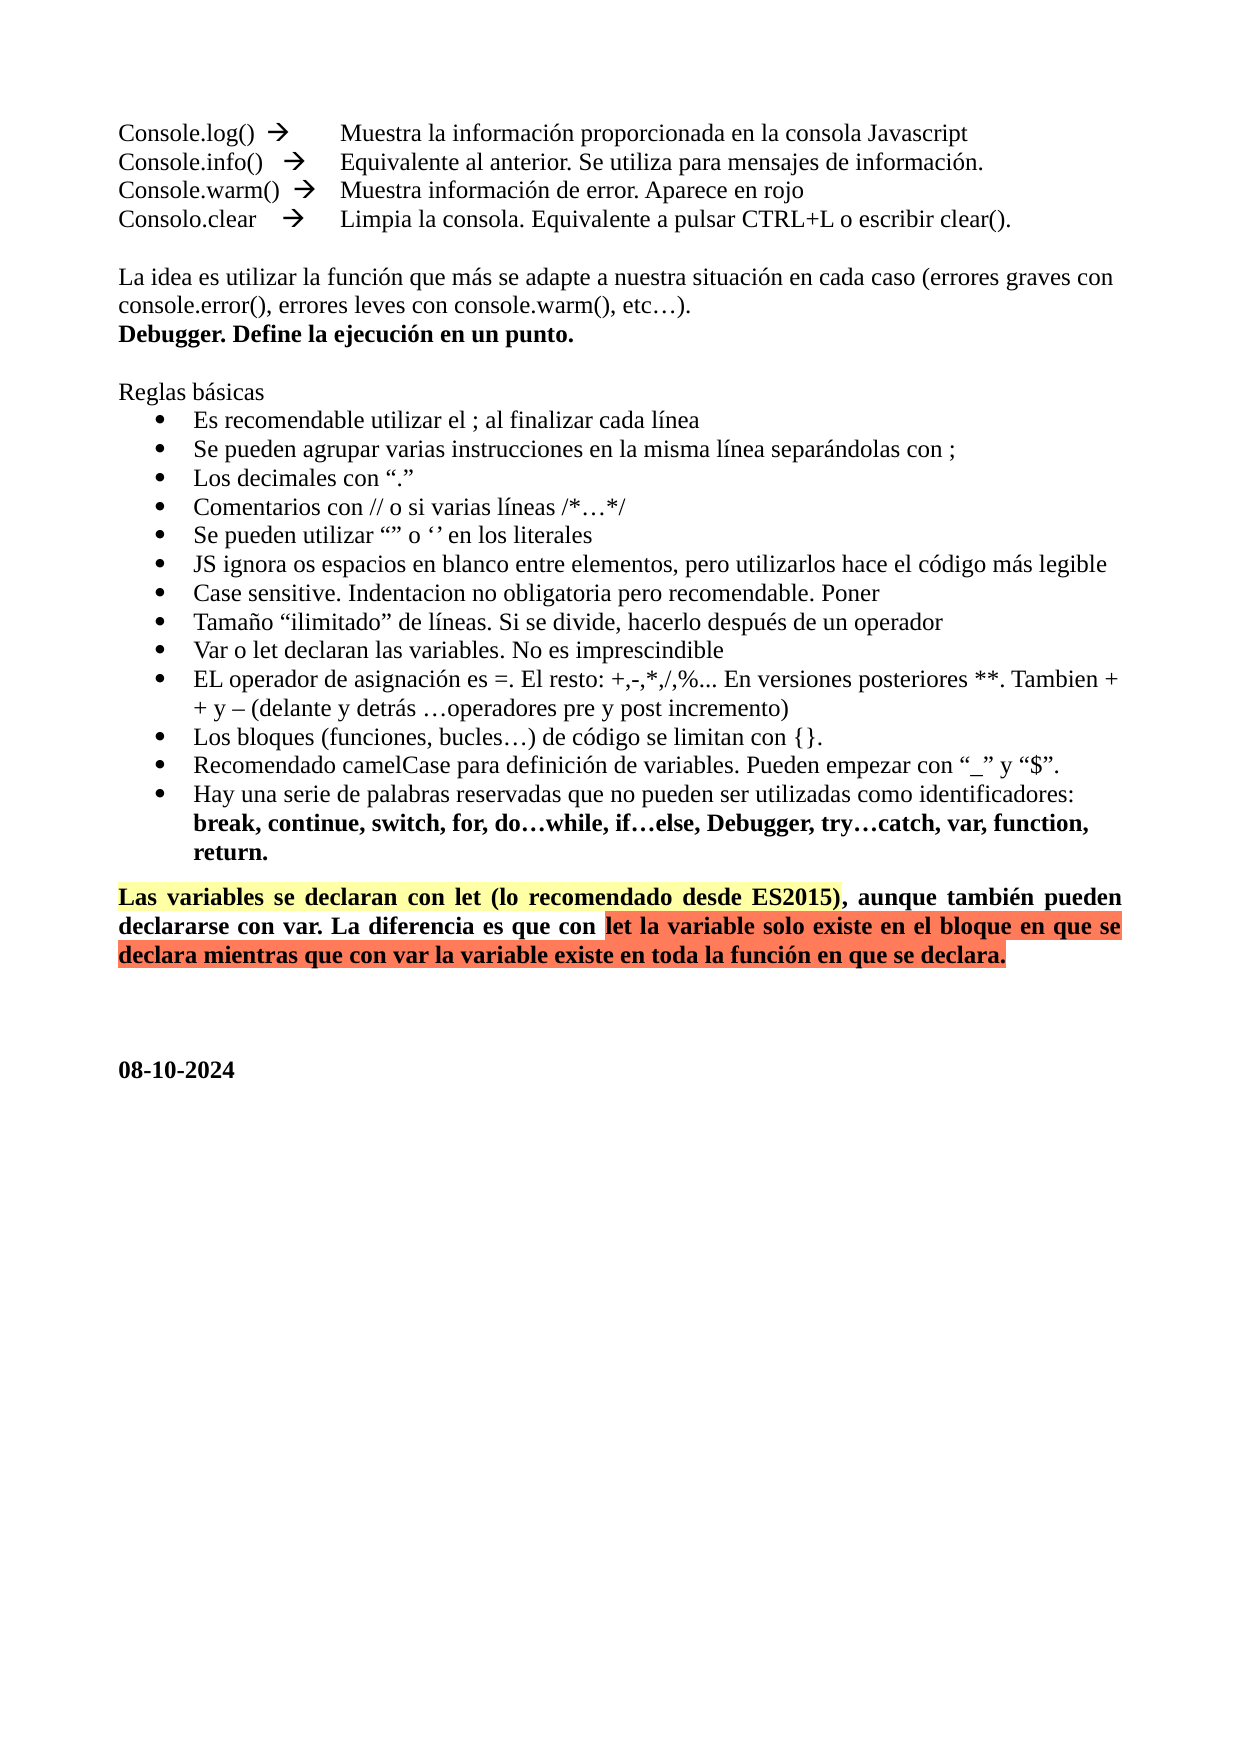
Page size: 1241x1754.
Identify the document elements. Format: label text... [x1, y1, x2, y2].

text Consolo.clear  Limpia la consola. Equivalente a pulsar CTRL+L o escribir clear(). [118, 204, 1122, 233]
list Hay una serie de palabras reservadas que no pueden ser utilizadas como identificadores: break, continue, switch, for, do…while, if…else, Debugger, try…catch, var, function, return. [156, 779, 1122, 866]
list Tamaño “ilimitado” de líneas. Si se divide, hacerlo después de un operador [156, 607, 1122, 636]
list EL operador de asignación es =. El resto: +,-,*,/,%... En versiones posteriores **. Tambien ++ y – (delante y detrás …operadores pre y post incremento) [156, 664, 1122, 722]
list Los decimales con “.” [156, 463, 1122, 492]
text Console.info()  Equivalente al anterior. Se utiliza para mensajes de información. [118, 147, 1122, 176]
text 08-10-2024 [118, 1055, 1122, 1083]
list Los bloques (funciones, bucles…) de código se limitan con {}. [156, 722, 1122, 751]
text Las variables se declaran con let (lo recomendado desde ES2015), aunque también pueden declararse con var. La diferencia es que con let la variable solo existe en el bloque en que se declara mientras que con var la variable existe en toda la función en que se declara. [118, 882, 1122, 968]
list Comentarios con // o si varias líneas /*…*/ [156, 492, 1122, 521]
text Console.log()  Muestra la información proporcionada en la consola Javascript [118, 118, 1122, 147]
list JS ignora os espacios en blanco entre elementos, pero utilizarlos hace el código más legible [156, 549, 1122, 578]
list Recomendado camelCase para definición de variables. Pueden empezar con “_” y “$”. [156, 751, 1122, 779]
list Se pueden agrupar varias instrucciones en la misma línea separándolas con ; [156, 434, 1122, 463]
list Se pueden utilizar “” o ‘’ en los literales [156, 521, 1122, 549]
text Console.warm()  Muestra información de error. Aparece en rojo [118, 176, 1122, 204]
text Reglas básicas [118, 377, 1122, 406]
list Case sensitive. Indentacion no obligatoria pero recomendable. Poner [156, 578, 1122, 607]
list Var o let declaran las variables. No es imprescindible [156, 636, 1122, 664]
text La idea es utilizar la función que más se adapte a nuestra situación en cada caso (errores graves con console.error(), errores leves con console.warm(), etc…). [118, 262, 1122, 319]
text Debugger. Define la ejecución en un punto. [118, 319, 1122, 348]
list Es recomendable utilizar el ; al finalizar cada línea [156, 406, 1122, 434]
